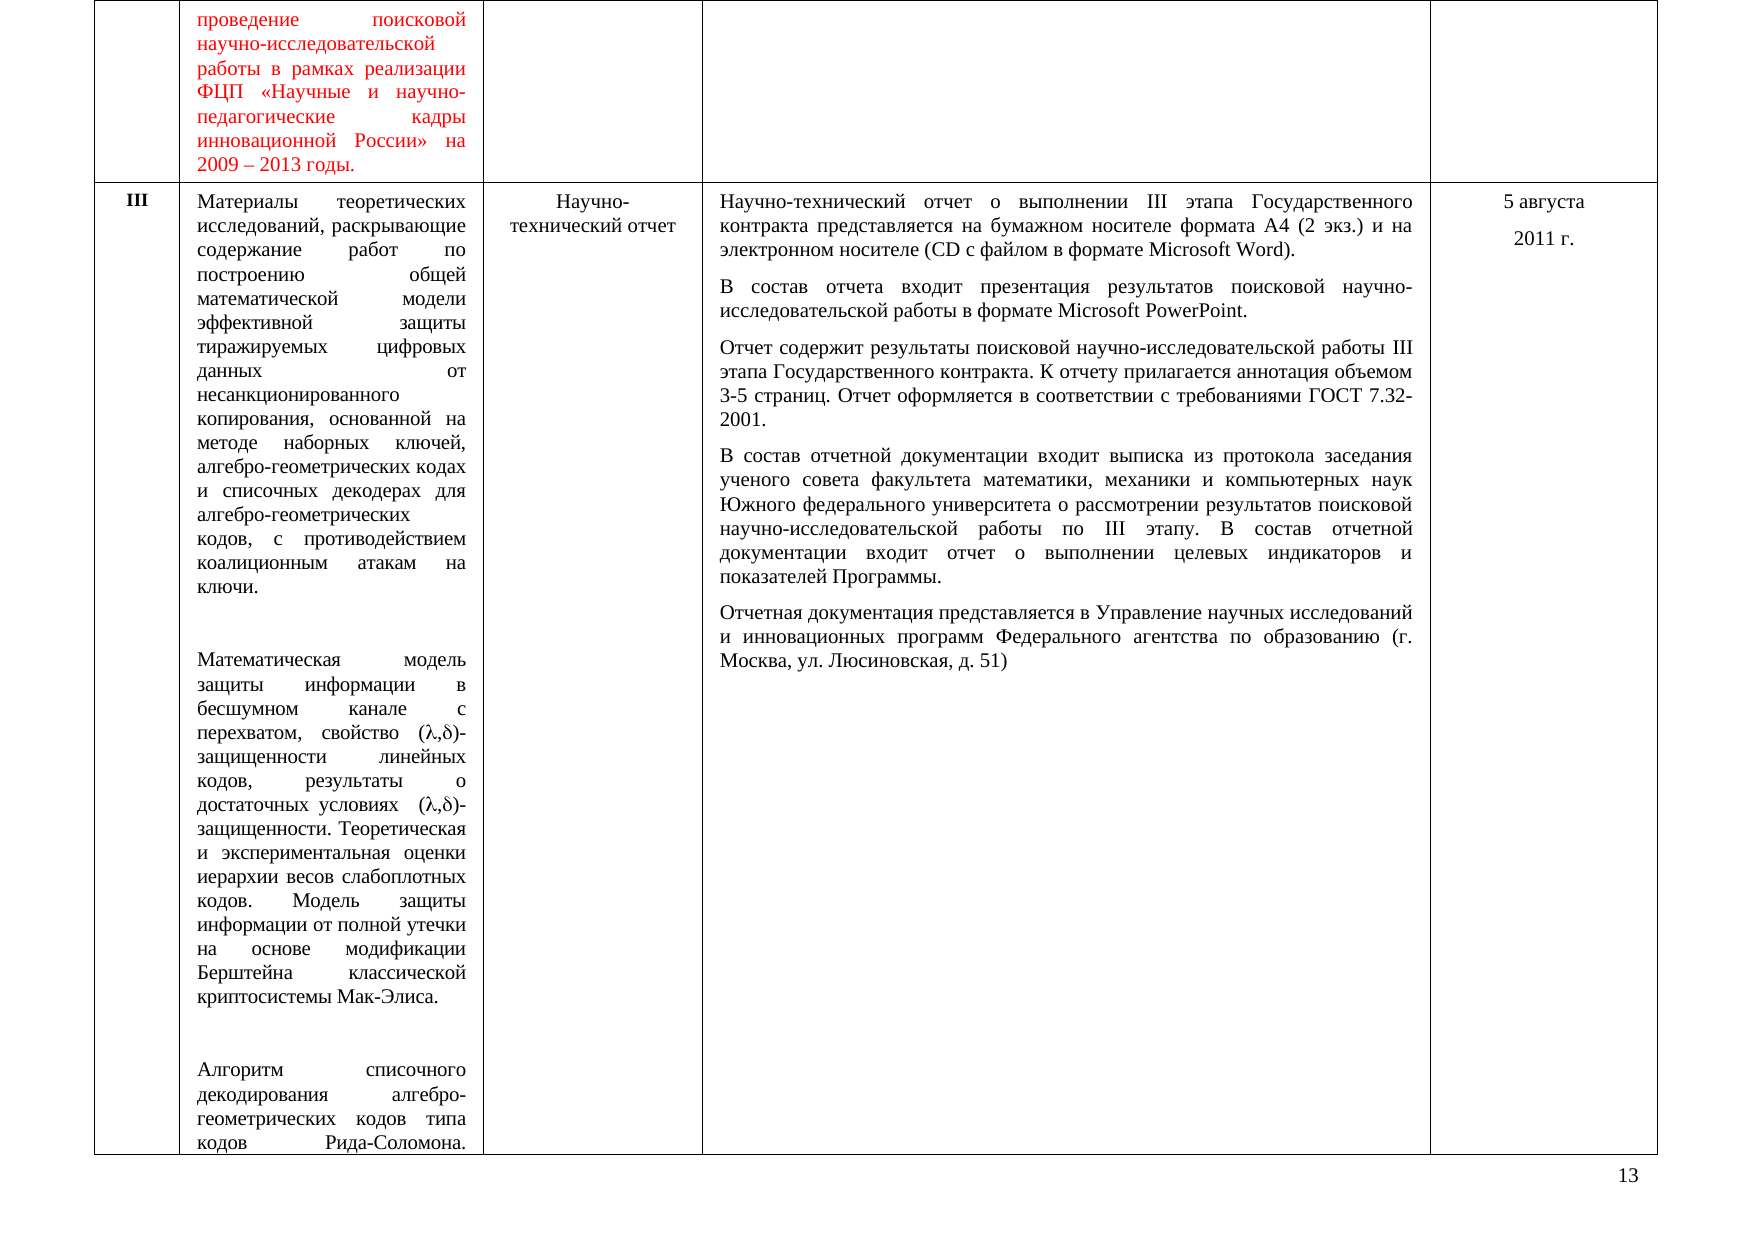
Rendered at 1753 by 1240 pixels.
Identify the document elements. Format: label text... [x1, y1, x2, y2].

table_cell III [95, 183, 179, 1154]
table_cell 5 августа 2011 г. [1431, 183, 1657, 1154]
table_cell [484, 1, 702, 182]
table_cell Научно-технический отчет [484, 183, 702, 1154]
table_cell проведение поисковой научно-исследовательской работы в рамках реализации ФЦП «Научные и научно-педагогические кадры инновационной России» на 2009 – 2013 годы. [180, 1, 483, 182]
table_cell Материалы теоретических исследований, раскрывающие содержание работ по построению общей математической модели эффективной защиты тиражируемых цифровых данных от несанкционированного копирования, основанной на методе наборных ключей, алгебро-геометрических кодах и списочных декодерах для алгебро-геометрических кодов, с противодействием коалиционным атакам на ключи. Математическая модель защиты информации в бесшумном канале с перехватом, свойство (,)-защищенности линейных кодов, результаты о достаточных условиях (,)-защищенности. Теоретическая и экспериментальная оценки иерархии весов слабоплотных кодов. Модель защиты информации от полной утечки на основе модификации Берштейна классической криптосистемы Мак-Элиса. Алгоритм списочного декодирования алгебро-геометрических кодов типа кодов Рида-Соломона. [180, 183, 483, 1154]
table_cell [95, 1, 179, 182]
table_cell [703, 1, 1430, 182]
table_cell [1431, 1, 1657, 182]
table_cell Научно-технический отчет о выполнении III этапа Государственного контракта представляется на бумажном носителе формата А4 (2 экз.) и на электронном носителе (CD с файлом в формате Microsoft Word). В состав отчета входит презентация результатов поисковой научно-исследовательской работы в формате Microsoft PowerPoint. Отчет содержит результаты поисковой научно-исследовательской работы III этапа Государственного контракта. К отчету прилагается аннотация объемом 3-5 страниц. Отчет оформляется в соответствии с требованиями ГОСТ 7.32-2001. В состав отчетной документации входит выписка из протокола заседания ученого совета факультета математики, механики и компьютерных наук Южного федерального университета о рассмотрении результатов поисковой научно-исследовательской работы по III этапу. В состав отчетной документации входит отчет о выполнении целевых индикаторов и показателей Программы. Отчетная документация представляется в Управление научных исследований и инновационных программ Федерального агентства по образованию (г. Москва, ул. Люсиновская, д. 51) [703, 183, 1430, 1154]
